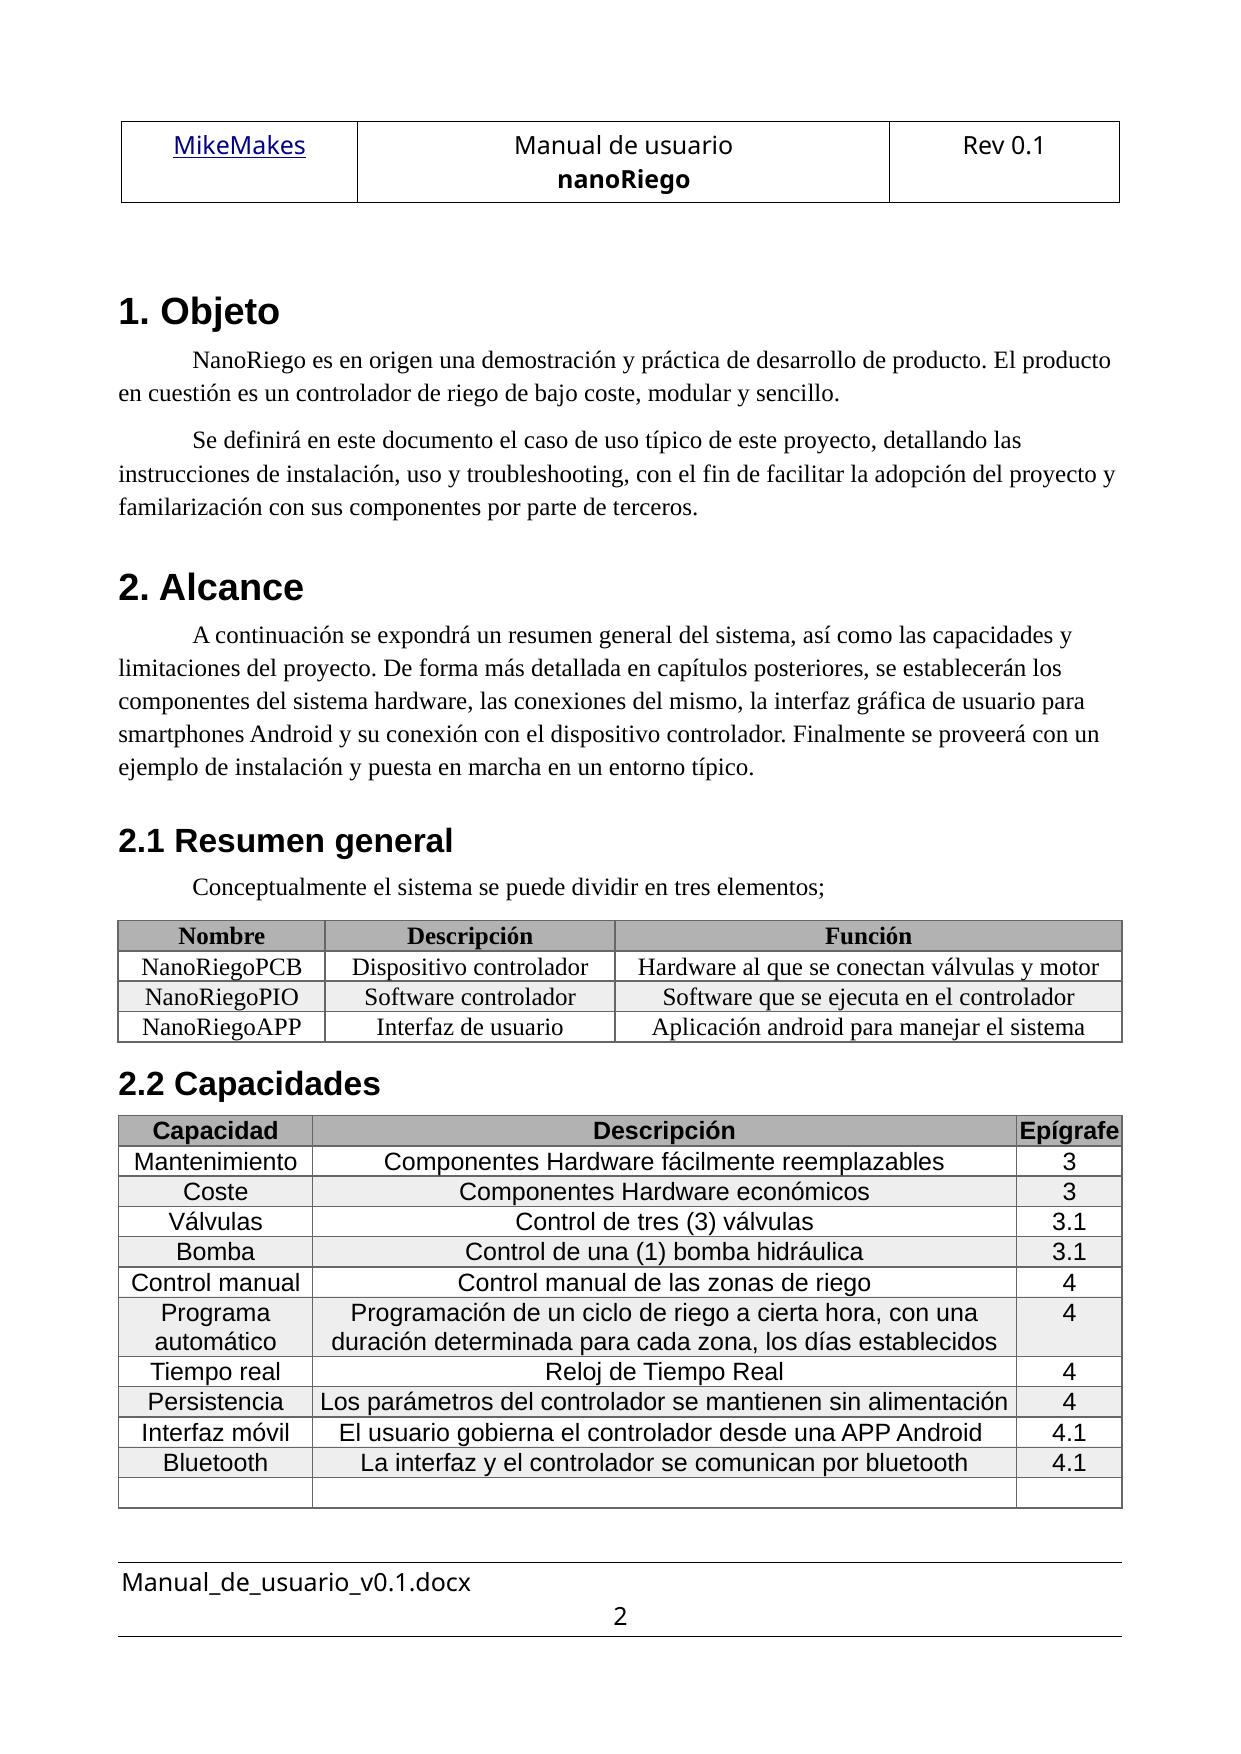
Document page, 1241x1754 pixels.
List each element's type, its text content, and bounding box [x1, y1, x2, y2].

table_cell NanoRiegoPCB [119, 952, 324, 980]
table_header Capacidad [119, 1116, 312, 1145]
subtitle 2. Alcance [118, 564, 1122, 608]
table_cell Tiempo real [119, 1357, 312, 1386]
table_cell Coste [119, 1177, 312, 1206]
text A continuación se expondrá un resumen general del sistema, así como las capacidades y limitaciones del proyecto. De forma más detallada en capítulos posteriores, se establecerán los componentes del sistema hardware, las conexiones del mismo, la interfaz gráfica de usuario para smartphones Android y su conexión con el dispositivo controlador. Finalmente se proveerá con un ejemplo de instalación y puesta en marcha en un entorno típico. [118, 620, 1122, 781]
table_header Función [616, 921, 1121, 950]
table_cell 4.1 [1017, 1418, 1121, 1446]
table_header Nombre [119, 921, 324, 950]
table_cell [119, 1478, 312, 1507]
table_cell [313, 1478, 1016, 1507]
subtitle 2.2 Capacidades [118, 1063, 1122, 1102]
table_cell [1017, 1478, 1121, 1507]
table_cell Programación de un ciclo de riego a cierta hora, con una duración determinada para cada zona, los días establecidos [313, 1298, 1016, 1356]
table_cell Control manual de las zonas de riego [313, 1268, 1016, 1296]
table_cell 3 [1017, 1177, 1121, 1206]
table_cell NanoRiegoAPP [119, 1012, 324, 1041]
table_cell Control manual [119, 1268, 312, 1296]
table_cell 4 [1017, 1298, 1121, 1356]
table_cell Válvulas [119, 1207, 312, 1236]
text NanoRiego es en origen una demostración y práctica de desarrollo de producto. El producto en cuestión es un controlador de riego de bajo coste, modular y sencillo. [118, 345, 1122, 407]
table_cell Persistencia [119, 1387, 312, 1416]
table_cell 3.1 [1017, 1237, 1121, 1266]
table_cell 4.1 [1017, 1448, 1121, 1477]
table_cell Bomba [119, 1237, 312, 1266]
table_header Epígrafe [1017, 1116, 1121, 1145]
table_cell 3 [1017, 1147, 1121, 1175]
table_cell Programa automático [119, 1298, 312, 1356]
table_cell Los parámetros del controlador se mantienen sin alimentación [313, 1387, 1016, 1416]
table_cell 4 [1017, 1387, 1121, 1416]
table_cell Hardware al que se conectan válvulas y motor [616, 952, 1121, 980]
subtitle 2.1 Resumen general [118, 821, 1122, 859]
table_cell 3.1 [1017, 1207, 1121, 1236]
subtitle 1. Objeto [118, 289, 1122, 332]
table_cell Control de una (1) bomba hidráulica [313, 1237, 1016, 1266]
table_cell NanoRiegoPIO [119, 982, 324, 1011]
table_cell Software que se ejecuta en el controlador [616, 982, 1121, 1011]
table_cell Reloj de Tiempo Real [313, 1357, 1016, 1386]
table_header Descripción [326, 921, 614, 950]
table_cell Interfaz de usuario [326, 1012, 614, 1041]
table_cell Dispositivo controlador [326, 952, 614, 980]
table_cell 4 [1017, 1268, 1121, 1296]
table_cell Bluetooth [119, 1448, 312, 1477]
text Conceptualmente el sistema se puede dividir en tres elementos; [118, 872, 1122, 901]
table_cell Aplicación android para manejar el sistema [616, 1012, 1121, 1041]
table_cell El usuario gobierna el controlador desde una APP Android [313, 1418, 1016, 1446]
table_cell La interfaz y el controlador se comunican por bluetooth [313, 1448, 1016, 1477]
table_cell Componentes Hardware fácilmente reemplazables [313, 1147, 1016, 1175]
table_cell Componentes Hardware económicos [313, 1177, 1016, 1206]
text Se definirá en este documento el caso de uso típico de este proyecto, detallando las instrucciones de instalación, uso y troubleshooting, con el fin de facilitar la adopción del proyecto y familarización con sus componentes por parte de terceros. [118, 426, 1122, 520]
table_header Descripción [313, 1116, 1016, 1145]
table_cell Control de tres (3) válvulas [313, 1207, 1016, 1236]
table_cell Interfaz móvil [119, 1418, 312, 1446]
table_cell 4 [1017, 1357, 1121, 1386]
table_cell Mantenimiento [119, 1147, 312, 1175]
table_cell Software controlador [326, 982, 614, 1011]
